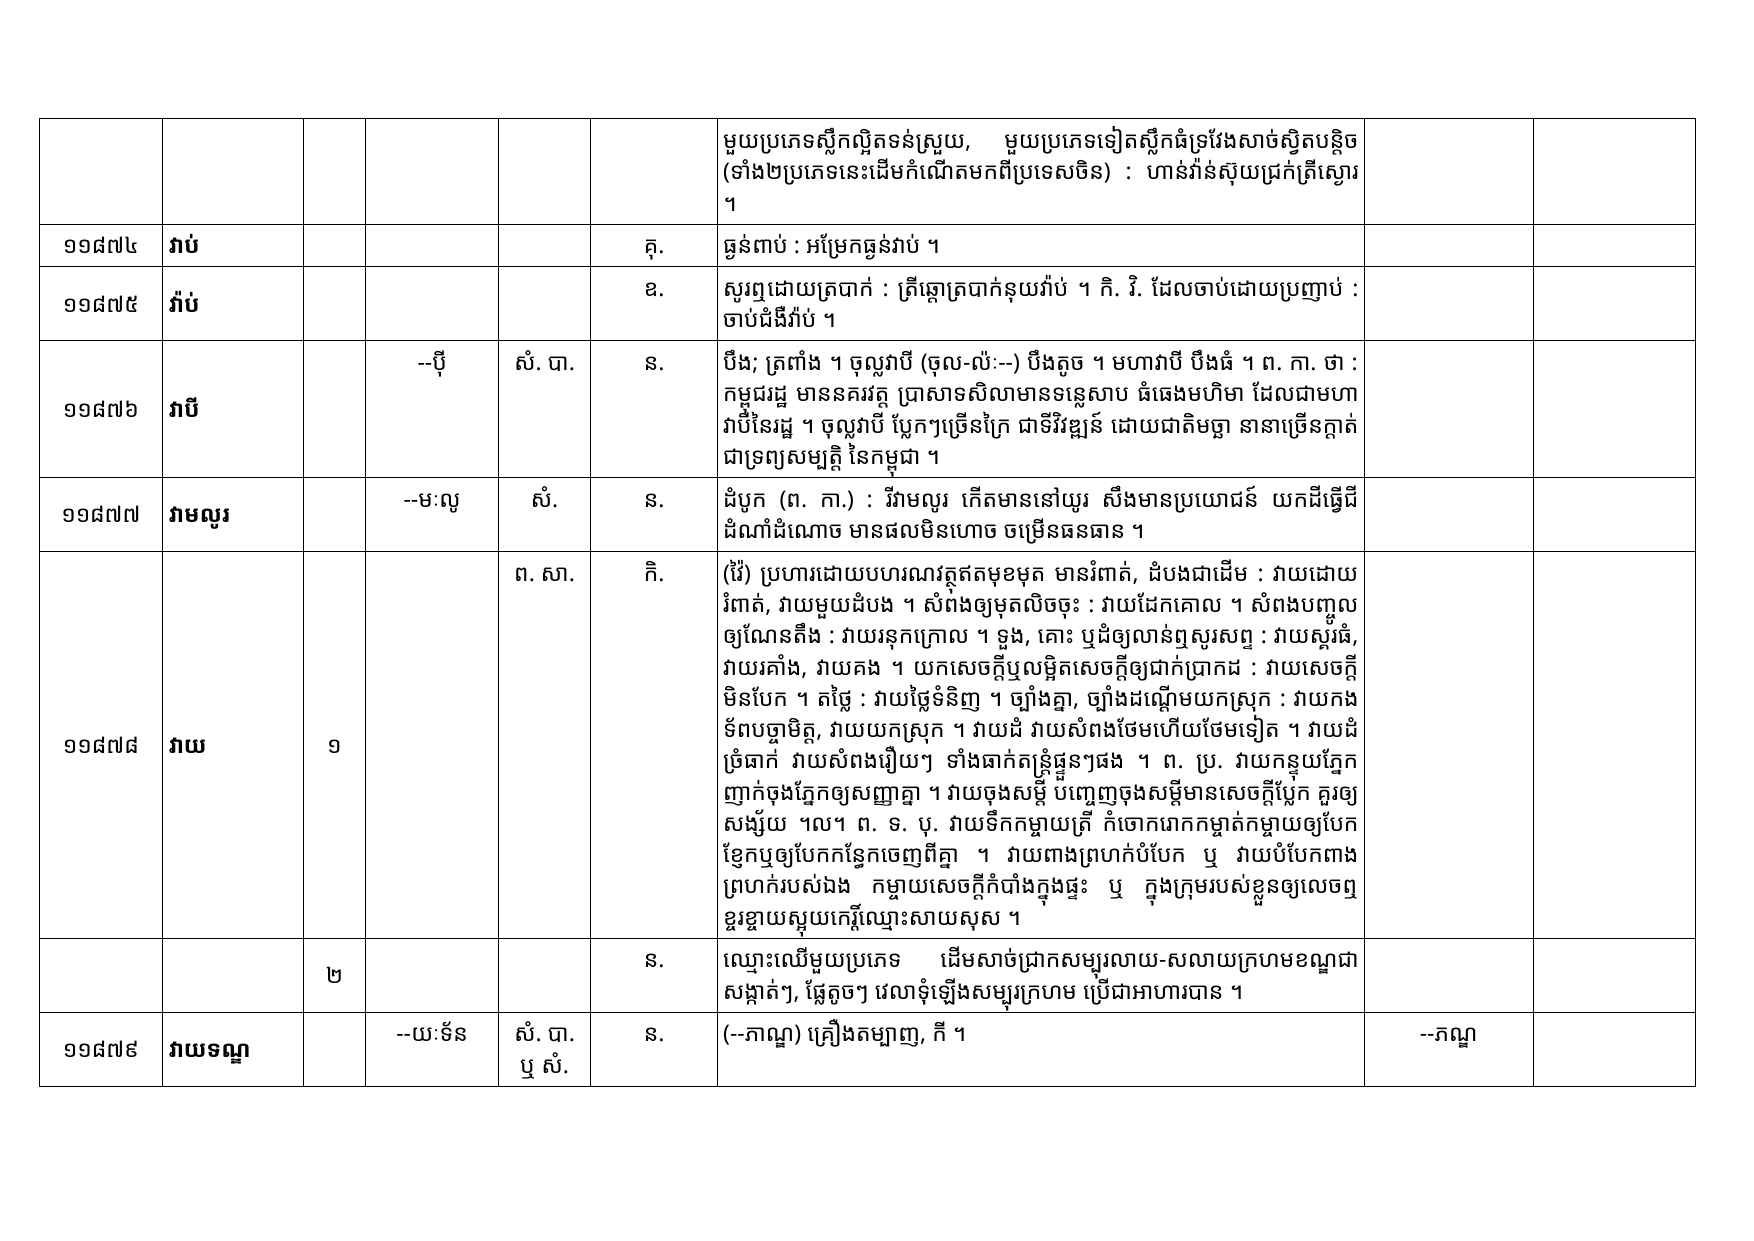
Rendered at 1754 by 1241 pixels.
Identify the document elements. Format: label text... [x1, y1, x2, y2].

table_cell ១១៨៧៩ [40, 1013, 162, 1086]
table_cell [163, 939, 303, 1012]
table_cell សំ. [499, 478, 590, 551]
table_cell [304, 267, 365, 340]
table_cell [366, 225, 498, 266]
table_cell ១១៨៧៦ [40, 341, 162, 477]
table_cell គុ. [591, 225, 717, 266]
table_cell ន. [591, 341, 717, 477]
table_cell [499, 225, 590, 266]
table_cell ន. [591, 1013, 717, 1086]
table_cell [366, 939, 498, 1012]
table_cell [304, 1013, 365, 1086]
table_cell សំ. បា. ឬ សំ. [499, 1013, 590, 1086]
table_cell [366, 267, 498, 340]
table_cell [1365, 341, 1533, 477]
table_cell វ៉ាប់ [163, 267, 303, 340]
table_cell [1365, 119, 1533, 223]
table_cell ១១៨៧៥ [40, 267, 162, 340]
table_cell សំ. បា. [499, 341, 590, 477]
table_cell [1365, 552, 1533, 937]
table_cell វាយ [163, 552, 303, 937]
table_cell វាប់ [163, 225, 303, 266]
table_cell [1534, 119, 1695, 223]
table_cell ១១៨៧៧ [40, 478, 162, 551]
table_cell ១ [304, 552, 365, 937]
table_cell [1534, 267, 1695, 340]
table_cell ន. [591, 939, 717, 1012]
table_cell វាយទណ្ឌ [163, 1013, 303, 1086]
table_cell [1365, 225, 1533, 266]
table_cell (--ភាណ្ឌ) គ្រឿង​តម្បាញ, កី ។ [718, 1013, 1364, 1086]
table_cell [40, 119, 162, 223]
table_cell [304, 225, 365, 266]
table_cell [366, 119, 498, 223]
table_cell [163, 119, 303, 223]
table_cell កិ. [591, 552, 717, 937]
table_cell [1534, 1013, 1695, 1086]
table_cell --យៈទ័ន [366, 1013, 498, 1086]
table_cell ១១៨៧៤ [40, 225, 162, 266]
table_cell ព. សា. [499, 552, 590, 937]
table_cell [1534, 552, 1695, 937]
table_cell [366, 552, 498, 937]
table_cell [499, 119, 590, 223]
table_cell ឧ. [591, 267, 717, 340]
table_cell [304, 478, 365, 551]
table_cell [1365, 267, 1533, 340]
table_cell ធ្ងន់​ពាប់ : អម្រែក​ធ្ងន់​វាប់ ។ [718, 225, 1364, 266]
table_cell [499, 939, 590, 1012]
table_cell [304, 341, 365, 477]
table_cell [1534, 341, 1695, 477]
table_cell (វ៉ៃ) ប្រហារ​ដោយ​បហរណ​វត្ថុ​ឥត​មុខ​មុត មាន​រំពាត់, ដំបង​ជាដើម : វាយ​ដោយ​រំពាត់, វាយ​មួយ​ដំបង ។ សំពង​ឲ្យ​មុត​លិច​ចុះ : វាយ​ដែក​គោល ។ សំពង​បញ្ចូល​ឲ្យ​ណែន​តឹង : វាយ​រនុក​ក្រោល ។ ទួង, គោះ ឬ​ដំ​ឲ្យ​លាន់​ឮ​សូរ​សព្ទ : វាយ​ស្គរ​ធំ, វាយ​រគាំង, វាយ​គង ។ យក​សេចក្ដី​ឬ​លម្អិត​សេចក្តី​ឲ្យ​ជាក់​ប្រាកដ : វាយ​សេចក្ដី​មិន​បែក ។ ត​ថ្លៃ : វាយ​ថ្លៃ​ទំនិញ ។ ច្បាំង​គ្នា, ច្បាំង​ដណ្ដើម​យក​ស្រុក : វាយ​កង​ទ័ព​បច្ចា​មិត្ត, វាយ​យក​ស្រុក ។ វាយ​ដំ វាយ​សំពង​ថែម​ហើយ​ថែម​ទៀត ។ វាយ​ដំ​ច្រំ​ធាក់ វាយ​សំពង​រឿយ​ៗ ទាំង​ធាក់​តន្រ្តំ​ផ្ទួន​ៗ​ផង ។ ព. ប្រ. វាយ​កន្ទុយ​ភ្នែក ញាក់​ចុង​ភ្នែក​ឲ្យ​សញ្ញា​គ្នា ។ វាយ​ចុង​សម្តី បញ្ចេញ​ចុង​សម្តី​មាន​សេចក្ដី​ប្លែក គួរ​ឲ្យ​សង្ស័យ ។ល។ ព. ទ. បុ. វាយ​ទឹក​កម្ចាយ​ត្រី កំចោក​រោក​កម្ចាត់​កម្ចាយ​ឲ្យ​បែក​ខ្ញែក​ឬ​ឲ្យ​បែក​កន្ធែក​ចេញ​ពី​គ្នា ។ វាយ​ពាង​ព្រហក់​បំបែក ឬ វាយ​បំបែក​ពាង​ព្រហក់​របស់​ឯង កម្ចាយ​សេច​ក្ដី​កំបាំង​ក្នុង​ផ្ទះ ឬ ក្នុង​ក្រុម​របស់​ខ្លួន​ឲ្យ​លេច​ឮ​ខ្ចរខ្ចាយ​ស្អុយ​កេរ្តិ៍​ឈ្មោះ​សាយ​សុស ។ [718, 552, 1364, 937]
table_cell --ប៉ី [366, 341, 498, 477]
table_cell (អ្វានស៊ុយ ឬ អួនស៊ុយ) ឈ្មោះ​ដំណាំ​តិណ​ជាតិ មាន​ក្លិន​ក្រអូប​ឆួល ប្រើ​ជា​គ្រឿង​ផ្សំ​ជា​ជំនួយ​ម្ហូប​មុខ​ខ្លះ ឬ​បបរ​គ្រឿង​ឲ្យ​មាន​រស​ឆ្ងាញ់, មាន ២ ប្រភេទ​គឺ មួយ​ប្រភេទ​ស្លឹក​ល្អិត​ទន់​ស្រួយ, មួយ​ប្រភេទ​ទៀត​ស្លឹក​ធំ​ទ្រវែង​សាច់​ស្វិត​បន្តិច (ទាំង​២​ប្រភេទ​នេះ​ដើម​កំណើត​មក​ពី​ប្រទេស​ចិន) : ហាន់វ៉ាន់ស៊ុយ​ជ្រក់​ត្រី​ស្ងោរ ។ [718, 119, 1364, 223]
table_cell [40, 939, 162, 1012]
table_cell --មៈលូ [366, 478, 498, 551]
table_cell [499, 267, 590, 340]
table_cell ២ [304, 939, 365, 1012]
table_cell [591, 119, 717, 223]
table_cell [1365, 939, 1533, 1012]
table_cell ដំបូក (ព. កា.) : រី​វាមលូរ កើត​មាន​នៅ​យូរ សឹង​មាន​ប្រយោជន៍​ យក​ដី​ធ្វើ​ជី ដំណាំ​ដំណោច មាន​ផល​មិន​ហោច ចម្រើន​ធនធាន ។ [718, 478, 1364, 551]
table_cell [1365, 478, 1533, 551]
table_cell សូរ​ឮ​ដោយ​ត្របាក់ : ត្រី​ឆ្តោ​ត្របាក់​នុយ​វ៉ាប់ ។ កិ. វិ. ដែល​ចាប់​ដោយ​ប្រញាប់ : ចាប់​ជំងឺ​វ៉ាប់ ។ [718, 267, 1364, 340]
table_cell ន. [591, 478, 717, 551]
table_cell ឈ្មោះ​ឈើ​មួយ​ប្រភេទ ដើម​សាច់​ជ្រាក​សម្បុរ​លាយ-ស​លាយ​ក្រហម​ខណ្ឌ​ជា​សង្កាត់​ៗ, ផ្លែ​តូច​ៗ វេលា​ទុំ​ឡើង​សម្បុរ​ក្រហម ប្រើ​ជា​អាហារ​បាន ។ [718, 939, 1364, 1012]
table_cell បឹង; ត្រពាំង ។ ចុល្លវាបី (ចុល-ល៉ៈ--) បឹង​តូច ។ មហា​វាបី បឹង​ធំ ។ ព. កា. ថា : កម្ពុជ​រដ្ឋ មាន​នគរ​វត្ត ប្រាសាទ​សិលា​មាន​ទន្លេ​សាប ធំ​ធេង​មហិមា ដែល​ជា​មហា វាបី​នៃ​រដ្ឋ ។ ចុល្លវាបី ប្លែក​ៗ​ច្រើន​ក្រៃ ជា​ទី​វិវឌ្ឍន៍ ដោយ​ជាតិ​មច្ឆា នានា​ច្រើន​ក្ដាត់ ជា​ទ្រព្យ​សម្បត្តិ នៃ​កម្ពុជា ។ [718, 341, 1364, 477]
table_cell [1534, 939, 1695, 1012]
table_cell [1534, 478, 1695, 551]
table_cell វាមលូរ [163, 478, 303, 551]
table_cell វាបី [163, 341, 303, 477]
table_cell ១១៨៧៨ [40, 552, 162, 937]
table_cell [304, 119, 365, 223]
table_cell [1534, 225, 1695, 266]
table_cell --ភណ្ឌ [1365, 1013, 1533, 1086]
